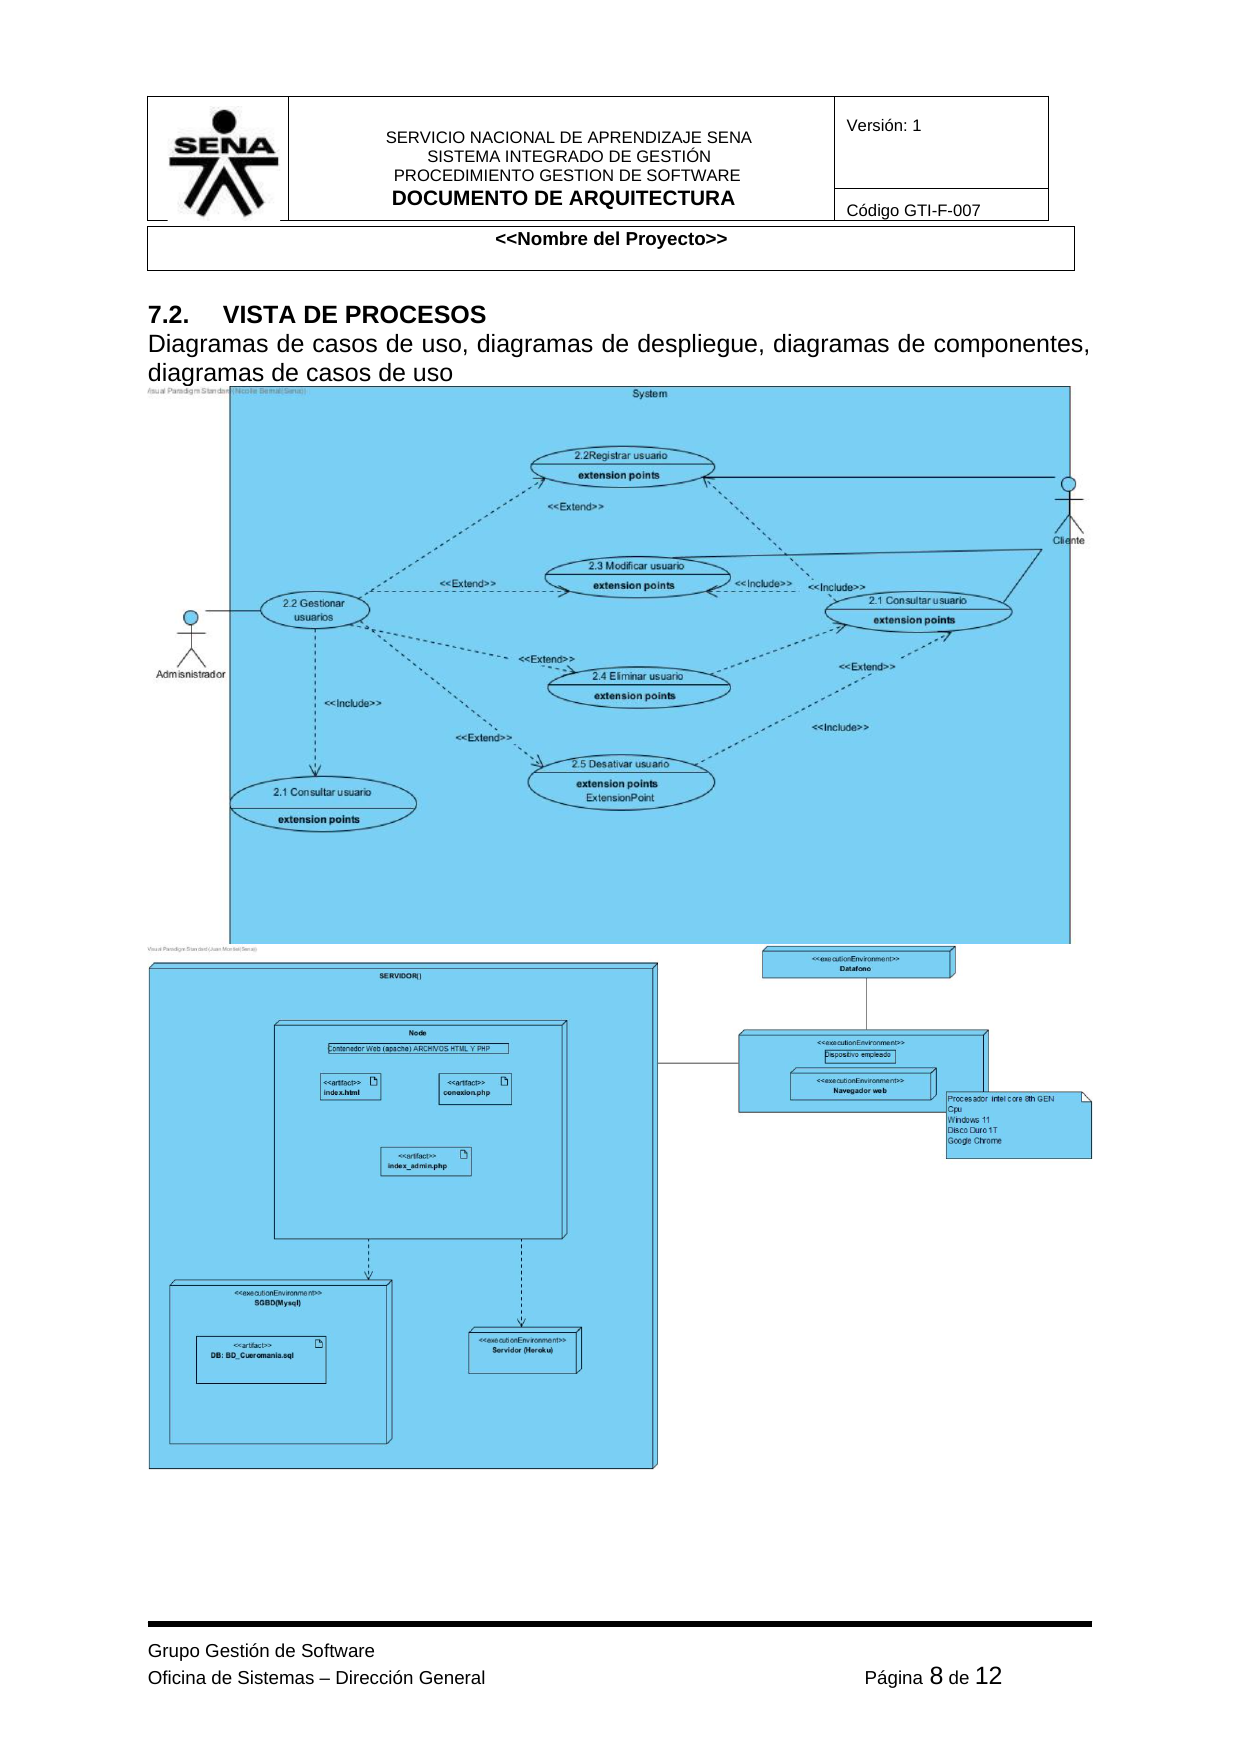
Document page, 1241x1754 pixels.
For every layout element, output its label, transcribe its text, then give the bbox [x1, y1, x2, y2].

text Diagramas de casos de uso, diagramas de despliegue, diagramas de componentes, diagramas de casos de uso [148, 329, 1092, 386]
picture [147, 386, 1093, 1470]
list VISTA DE PROCESOS [148, 300, 1092, 329]
picture [167, 106, 281, 221]
